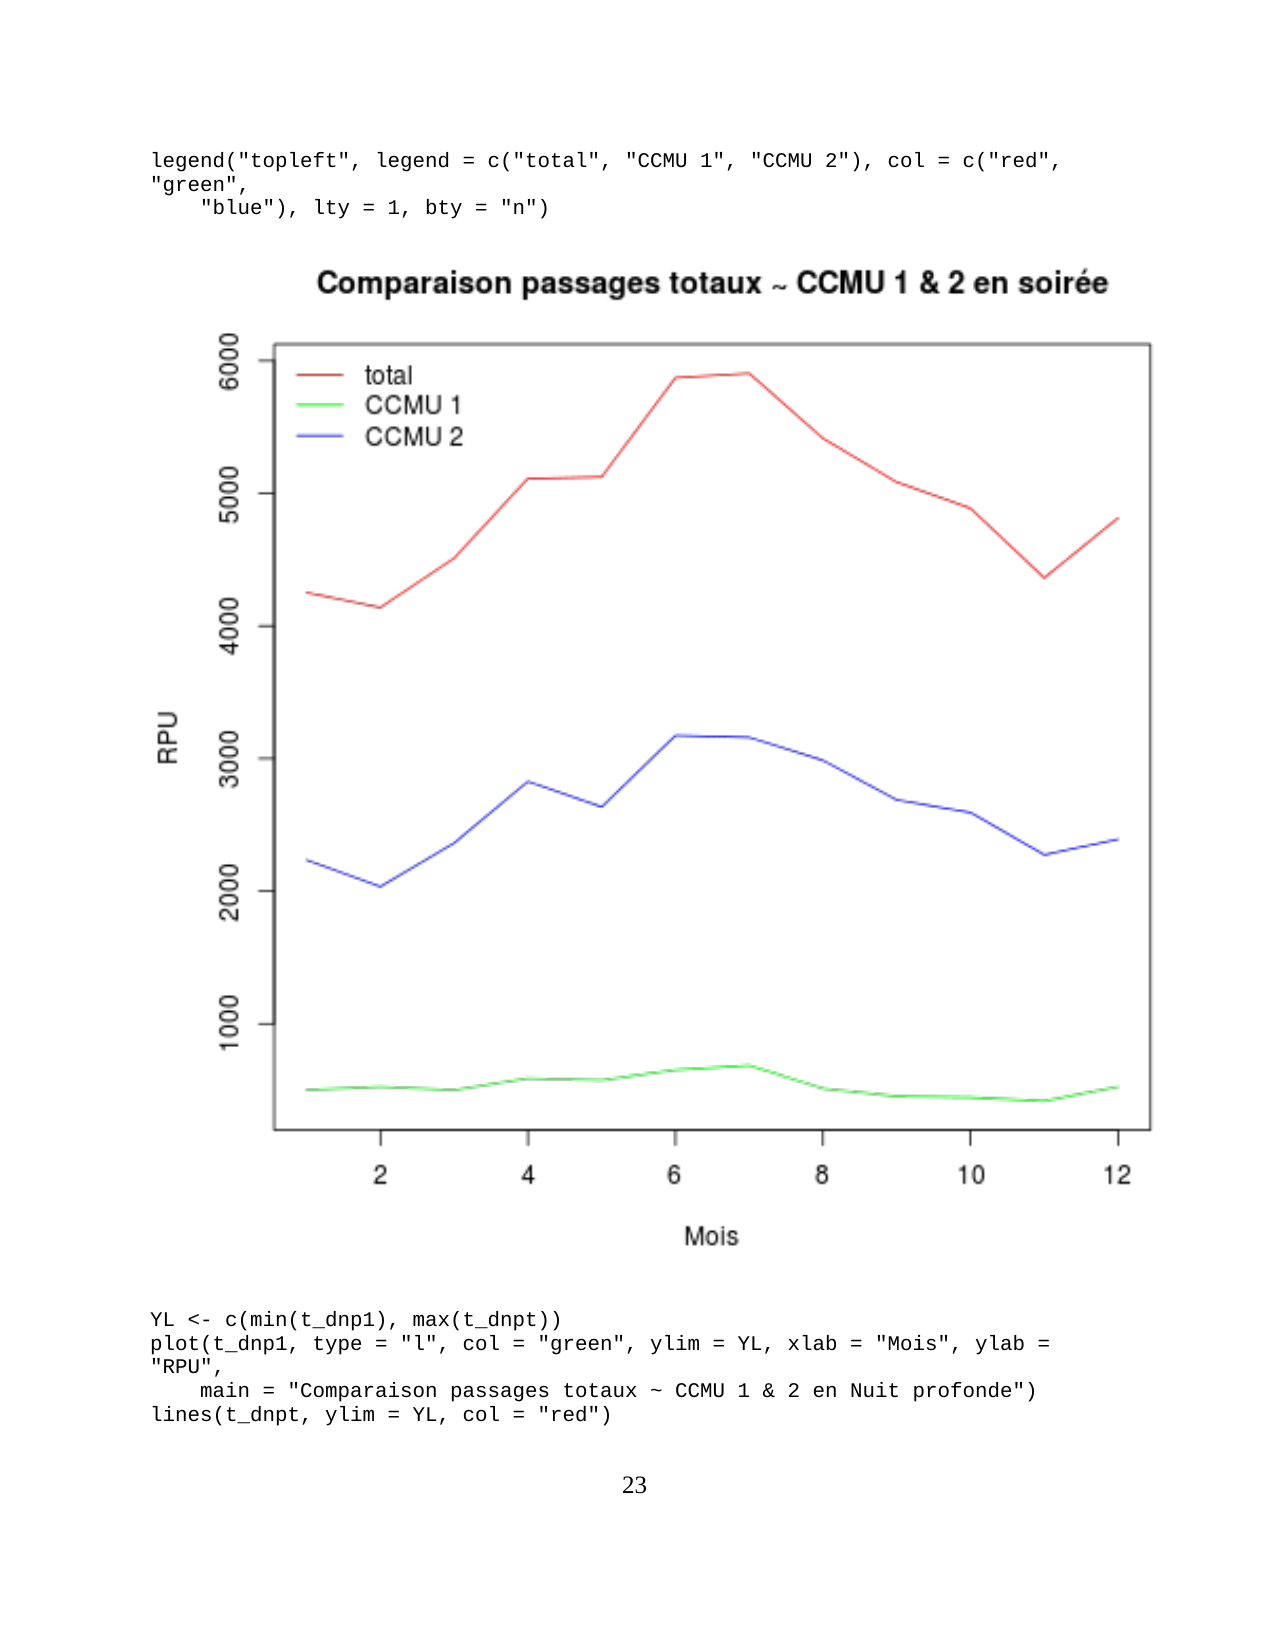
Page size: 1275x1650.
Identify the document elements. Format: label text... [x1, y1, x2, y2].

text lines(t_dnpt, ylim = YL, col = "red") [150, 1404, 1125, 1427]
text plot(t_dnp1, type = "l", col = "green", ylim = YL, xlab = "Mois", ylab = "RPU", [150, 1333, 1125, 1380]
text "blue"), lty = 1, bty = "n") [150, 197, 1125, 221]
text main = "Comparaison passages totaux ~ CCMU 1 & 2 en Nuit profonde") [150, 1380, 1125, 1404]
text YL <- c(min(t_dnp1), max(t_dnpt)) [150, 1309, 1125, 1333]
picture [150, 221, 1215, 1286]
text legend("topleft", legend = c("total", "CCMU 1", "CCMU 2"), col = c("red", "green", [150, 150, 1125, 197]
